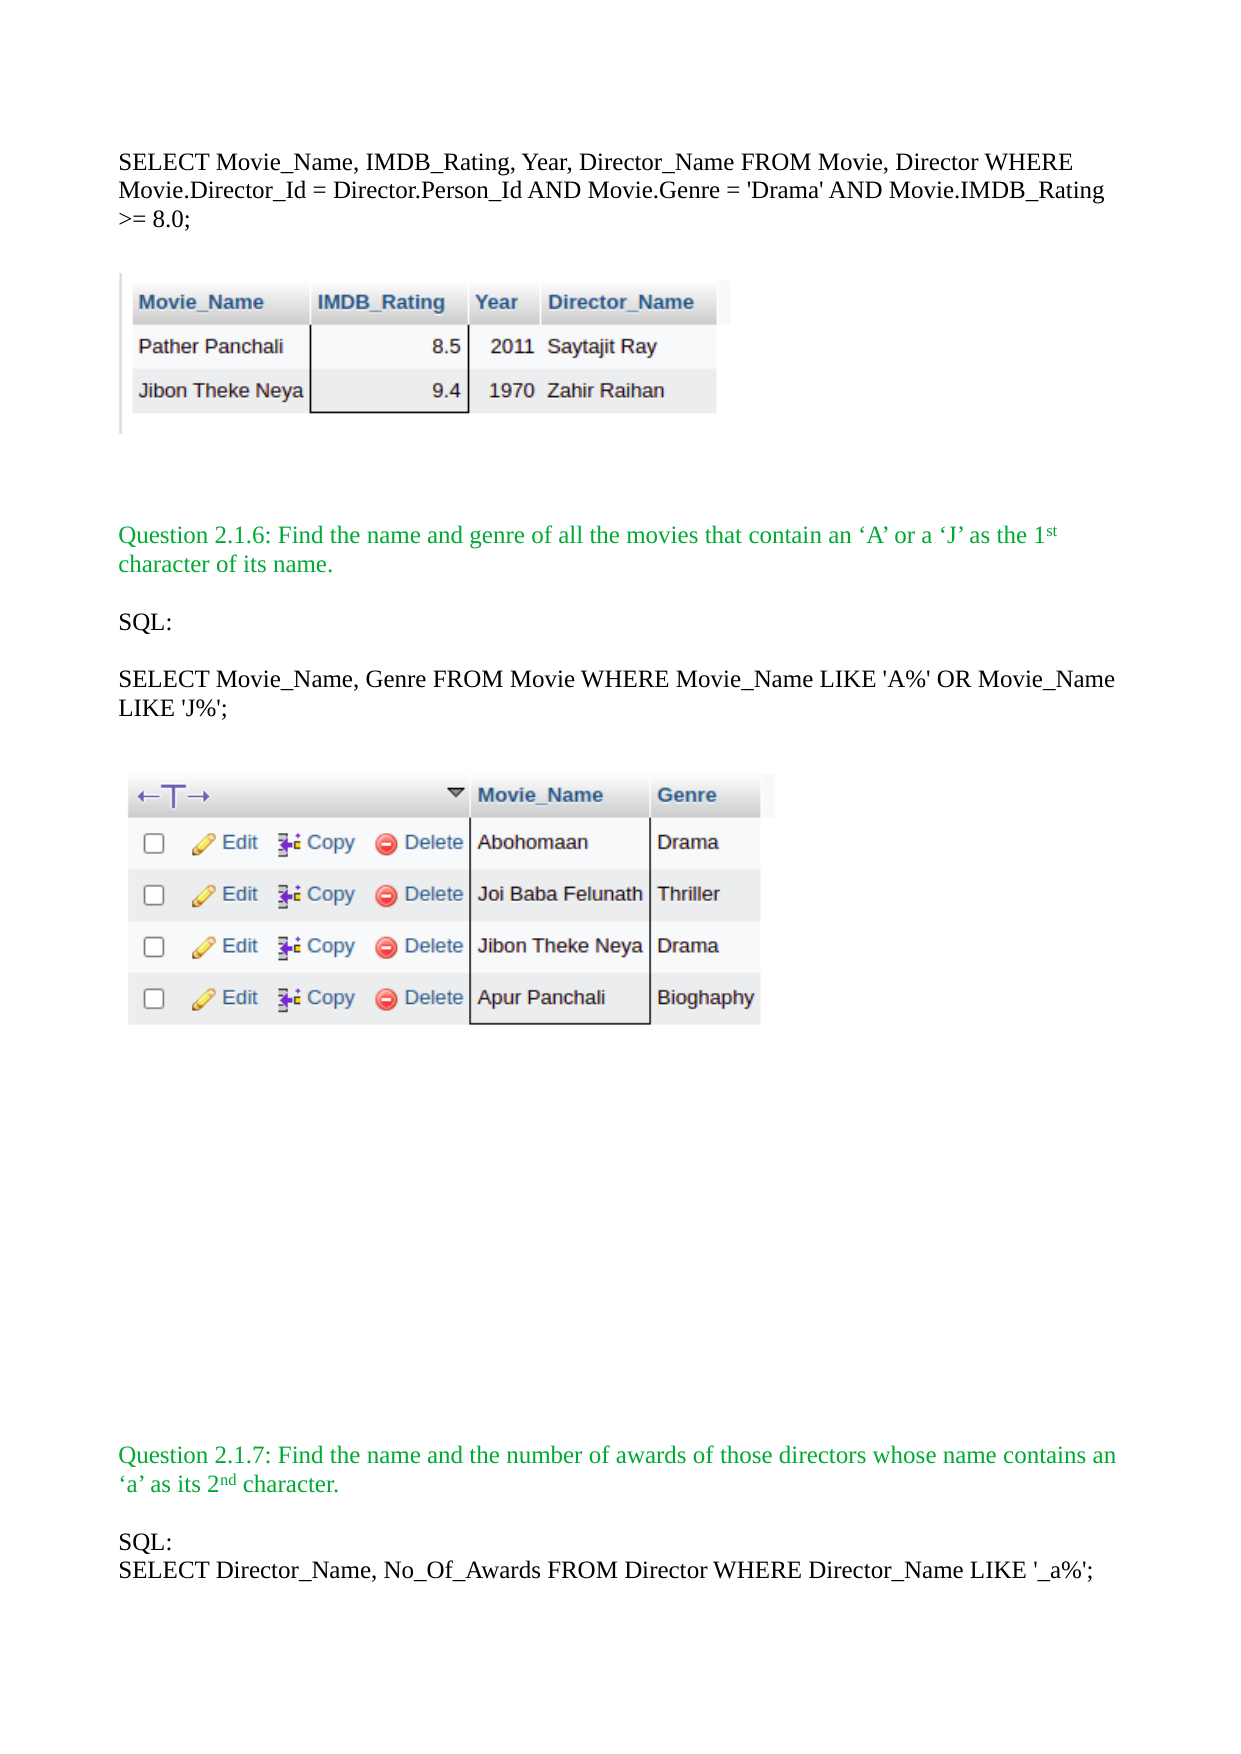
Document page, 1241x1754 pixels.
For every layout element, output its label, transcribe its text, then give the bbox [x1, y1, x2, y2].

text Question 2.1.7: Find the name and the number of awards of those directors whose name contains an ‘a’ as its 2nd character. [118, 1441, 1122, 1498]
text Question 2.1.6: Find the name and genre of all the movies that contain an ‘A’ or a ‘J’ as the 1st character of its name. [118, 521, 1122, 578]
text SQL: [118, 607, 1122, 636]
text SELECT Director_Name, No_Of_Awards FROM Director WHERE Director_Name LIKE '_a%'; [118, 1556, 1122, 1584]
text SELECT Movie_Name, IMDB_Rating, Year, Director_Name FROM Movie, Director WHERE Movie.Director_Id = Director.Person_Id AND Movie.Genre = 'Drama' AND Movie.IMDB_Rating >= 8.0; [118, 147, 1122, 233]
text SELECT Movie_Name, Genre FROM Movie WHERE Movie_Name LIKE 'A%' OR Movie_Name LIKE 'J%'; [118, 664, 1122, 722]
text SQL: [118, 1527, 1122, 1556]
